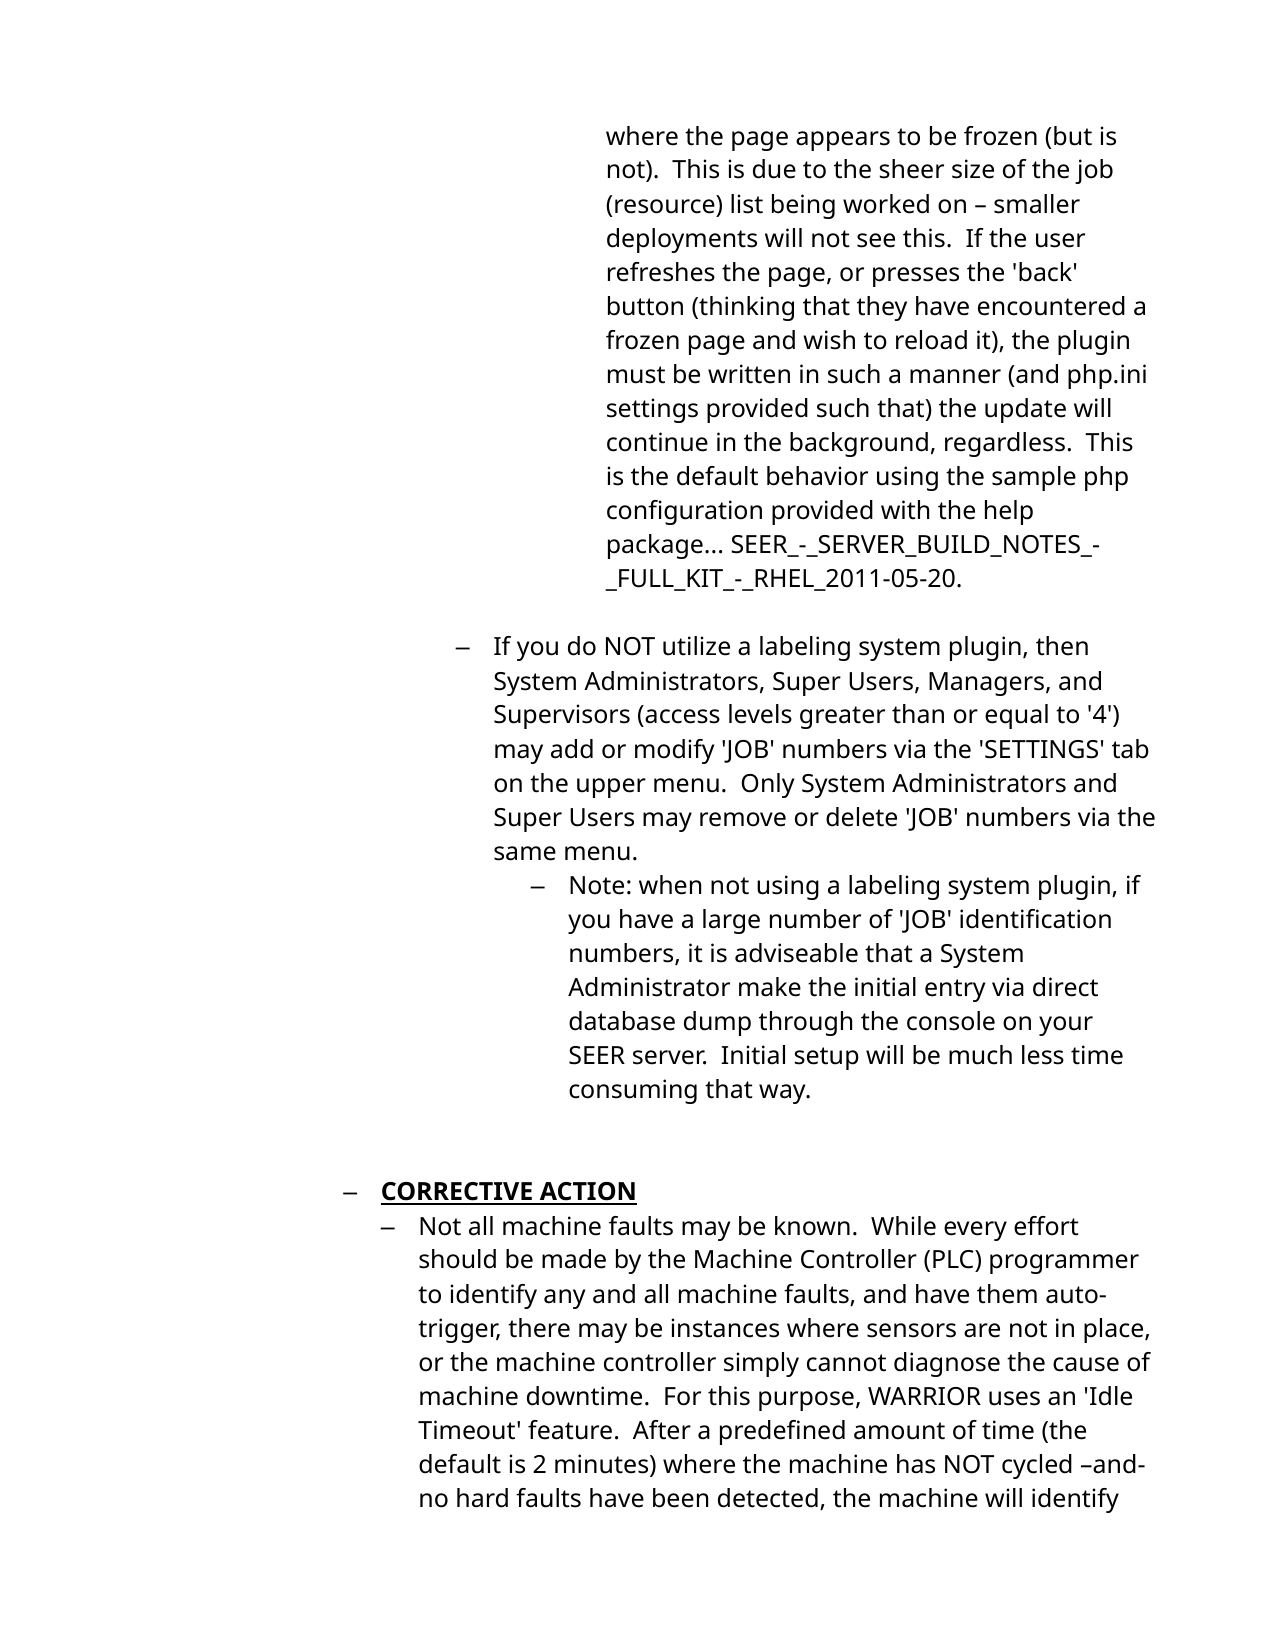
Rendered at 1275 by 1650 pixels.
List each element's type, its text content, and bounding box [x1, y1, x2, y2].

list CORRECTIVE ACTION [343, 1174, 1157, 1208]
list If you do NOT utilize a labeling system plugin, then System Administrators, Super Users, Managers, and Supervisors (access levels greater than or equal to '4') may add or modify 'JOB' numbers via the 'SETTINGS' tab on the upper menu. Only System Administrators and Super Users may remove or delete 'JOB' numbers via the same menu. [456, 629, 1157, 867]
list Not all machine faults may be known. While every effort should be made by the Machine Controller (PLC) programmer to identify any and all machine faults, and have them auto-trigger, there may be instances where sensors are not in place, or the machine controller simply cannot diagnose the cause of machine downtime. For this purpose, WARRIOR uses an 'Idle Timeout' feature. After a predefined amount of time (the default is 2 minutes) where the machine has NOT cycled –and- no hard faults have been detected, the machine will identify [381, 1208, 1157, 1515]
list where the page appears to be frozen (but is not). This is due to the sheer size of the job (resource) list being worked on – smaller deployments will not see this. If the user refreshes the page, or presses the 'back' button (thinking that they have encountered a frozen page and wish to reload it), the plugin must be written in such a manner (and php.ini settings provided such that) the update will continue in the background, regardless. This is the default behavior using the sample php configuration provided with the help package... SEER_-_SERVER_BUILD_NOTES_-_FULL_KIT_-_RHEL_2011-05-20. [568, 118, 1157, 595]
list Note: when not using a labeling system plugin, if you have a large number of 'JOB' identification numbers, it is adviseable that a System Administrator make the initial entry via direct database dump through the console on your SEER server. Initial setup will be much less time consuming that way. [531, 867, 1157, 1106]
